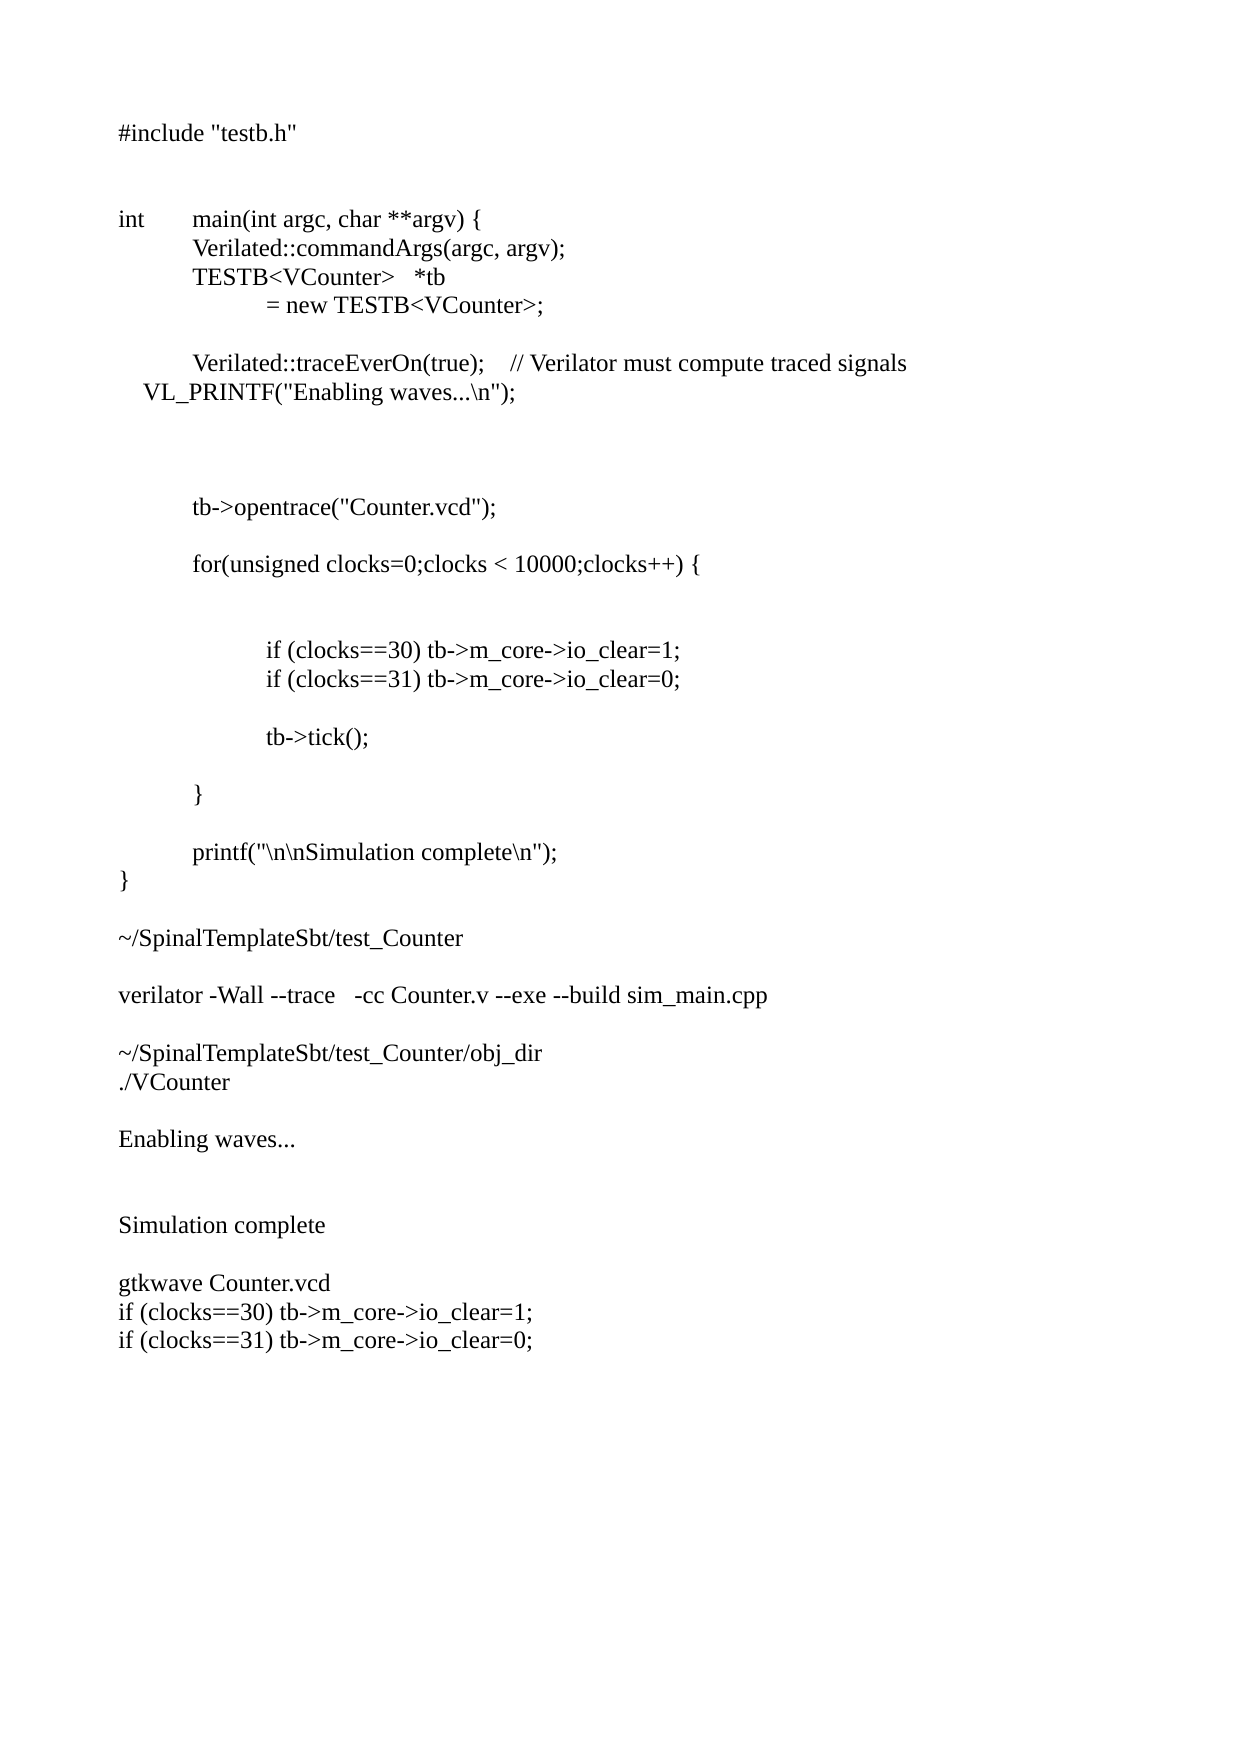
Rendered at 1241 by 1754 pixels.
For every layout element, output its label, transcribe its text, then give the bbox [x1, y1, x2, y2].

text Simulation complete [118, 1211, 1122, 1239]
text tb->opentrace("Counter.vcd"); [118, 492, 1122, 521]
text if (clocks==31) tb->m_core->io_clear=0; [118, 664, 1122, 693]
text = new TESTB<VCounter>; [118, 291, 1122, 319]
text printf("\n\nSimulation complete\n"); [118, 837, 1122, 866]
text Verilated::commandArgs(argc, argv); [118, 233, 1122, 262]
text if (clocks==30) tb->m_core->io_clear=1; [118, 1297, 1122, 1326]
text ./VCounter [118, 1067, 1122, 1096]
text VL_PRINTF("Enabling waves...\n"); [118, 377, 1122, 406]
text verilator -Wall --trace -cc Counter.v --exe --build sim_main.cpp [118, 981, 1122, 1009]
text int main(int argc, char **argv) { [118, 204, 1122, 233]
text if (clocks==31) tb->m_core->io_clear=0; [118, 1326, 1122, 1354]
text gtkwave Counter.vcd [118, 1268, 1122, 1297]
text Verilated::traceEverOn(true); // Verilator must compute traced signals [118, 348, 1122, 377]
text ~/SpinalTemplateSbt/test_Counter/obj_dir [118, 1038, 1122, 1067]
text } [118, 779, 1122, 808]
text TESTB<VCounter> *tb [118, 262, 1122, 291]
text if (clocks==30) tb->m_core->io_clear=1; [118, 636, 1122, 664]
text ~/SpinalTemplateSbt/test_Counter [118, 923, 1122, 952]
text for(unsigned clocks=0;clocks < 10000;clocks++) { [118, 549, 1122, 578]
text } [118, 866, 1122, 894]
text #include "testb.h" [118, 118, 1122, 147]
text Enabling waves... [118, 1124, 1122, 1153]
text tb->tick(); [118, 722, 1122, 751]
